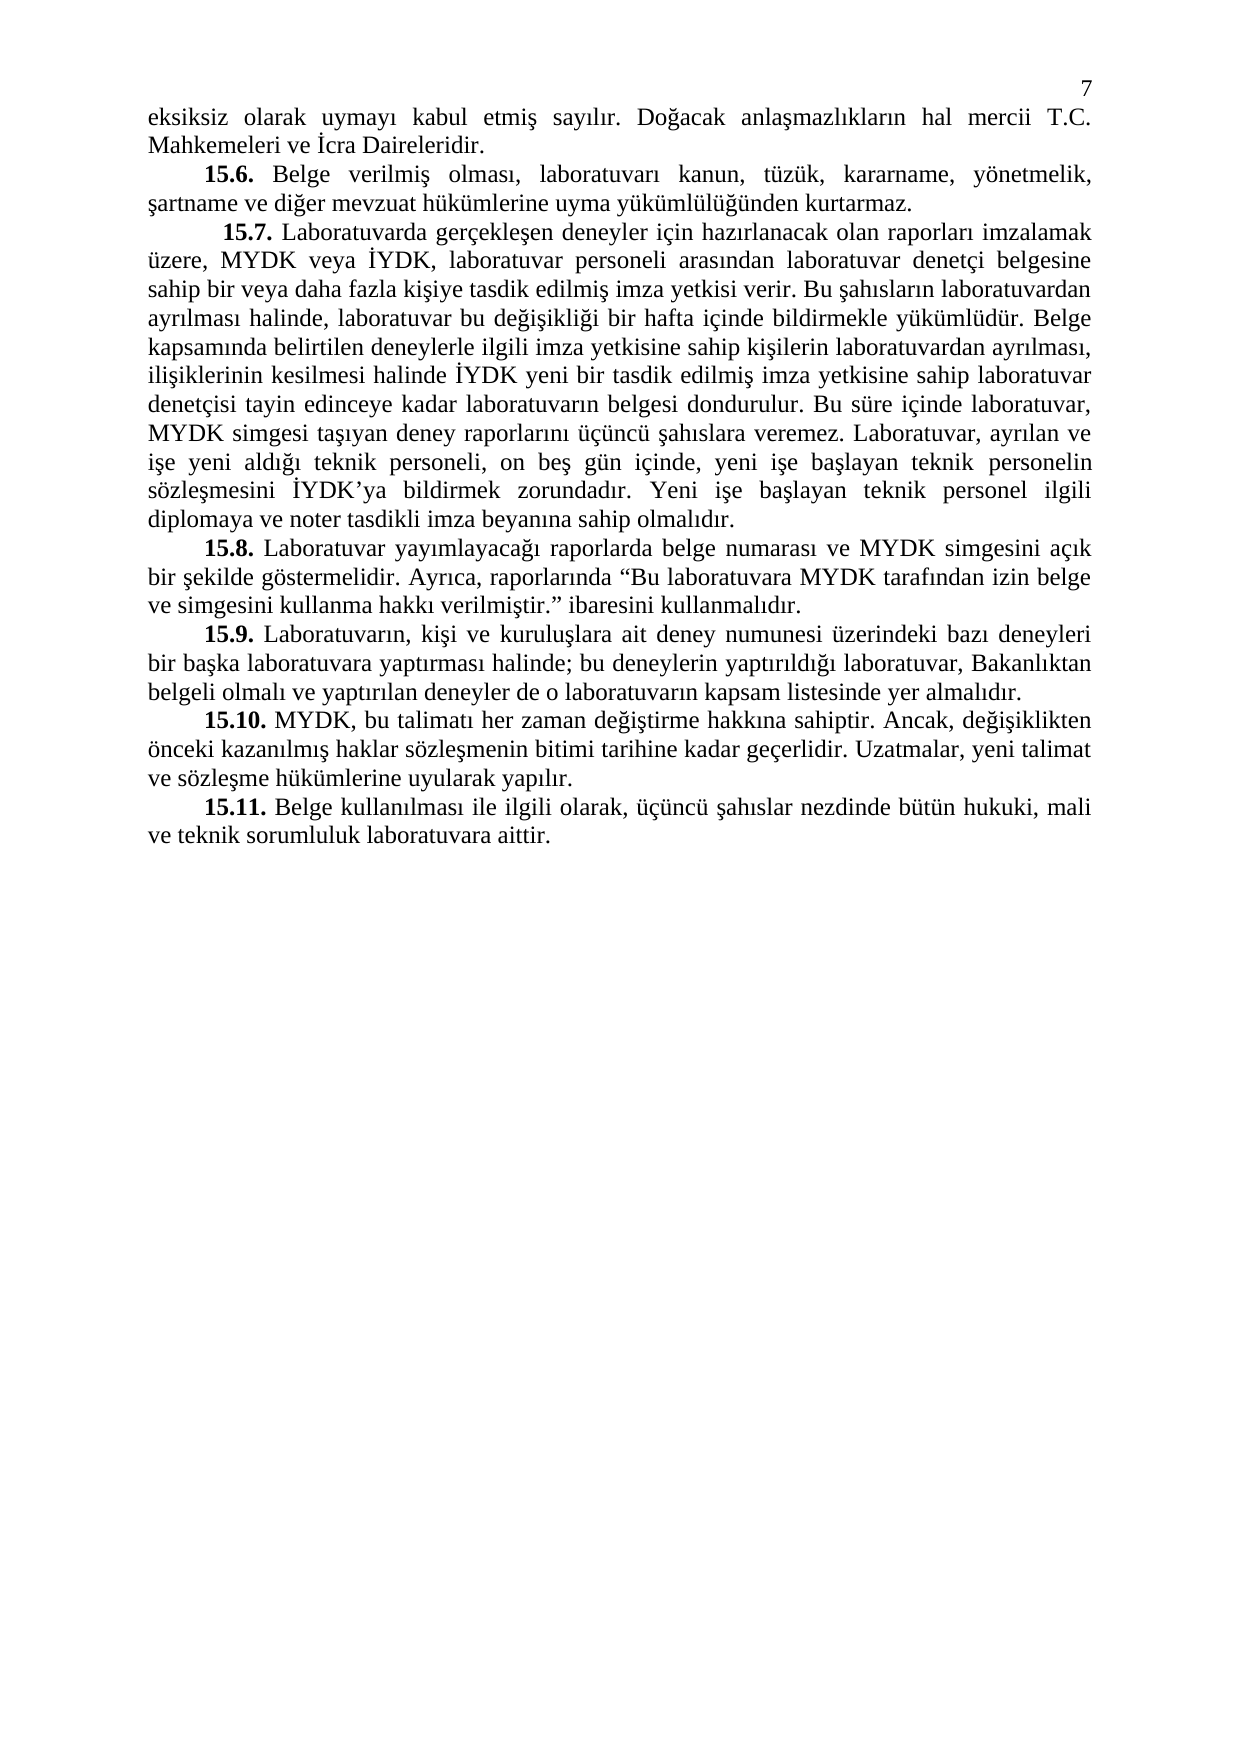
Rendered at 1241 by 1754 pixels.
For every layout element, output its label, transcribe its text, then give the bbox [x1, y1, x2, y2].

text 15.10. MYDK, bu talimatı her zaman değiştirme hakkına sahiptir. Ancak, değişiklikten önceki kazanılmış haklar sözleşmenin bitimi tarihine kadar geçerlidir. Uzatmalar, yeni talimat ve sözleşme hükümlerine uyularak yapılır. [148, 705, 1092, 792]
text 15.6. Belge verilmiş olması, laboratuvarı kanun, tüzük, kararname, yönetmelik, şartname ve diğer mevzuat hükümlerine uyma yükümlülüğünden kurtarmaz. [148, 159, 1092, 217]
text eksiksiz olarak uymayı kabul etmiş sayılır. Doğacak anlaşmazlıkların hal mercii T.C. Mahkemeleri ve İcra Daireleridir. [148, 101, 1092, 159]
text 15.11. Belge kullanılması ile ilgili olarak, üçüncü şahıslar nezdinde bütün hukuki, mali ve teknik sorumluluk laboratuvara aittir. [148, 792, 1092, 849]
text 15.9. Laboratuvarın, kişi ve kuruluşlara ait deney numunesi üzerindeki bazı deneyleri bir başka laboratuvara yaptırması halinde; bu deneylerin yaptırıldığı laboratuvar, Bakanlıktan belgeli olmalı ve yaptırılan deneyler de o laboratuvarın kapsam listesinde yer almalıdır. [148, 619, 1092, 705]
text 15.7. Laboratuvarda gerçekleşen deneyler için hazırlanacak olan raporları imzalamak üzere, MYDK veya İYDK, laboratuvar personeli arasından laboratuvar denetçi belgesine sahip bir veya daha fazla kişiye tasdik edilmiş imza yetkisi verir. Bu şahısların laboratuvardan ayrılması halinde, laboratuvar bu değişikliği bir hafta içinde bildirmekle yükümlüdür. Belge kapsamında belirtilen deneylerle ilgili imza yetkisine sahip kişilerin laboratuvardan ayrılması, ilişiklerinin kesilmesi halinde İYDK yeni bir tasdik edilmiş imza yetkisine sahip laboratuvar denetçisi tayin edinceye kadar laboratuvarın belgesi dondurulur. Bu süre içinde laboratuvar, MYDK simgesi taşıyan deney raporlarını üçüncü şahıslara veremez. Laboratuvar, ayrılan ve işe yeni aldığı teknik personeli, on beş gün içinde, yeni işe başlayan teknik personelin sözleşmesini İYDK’ya bildirmek zorundadır. Yeni işe başlayan teknik personel ilgili diplomaya ve noter tasdikli imza beyanına sahip olmalıdır. [148, 217, 1092, 533]
text 15.8. Laboratuvar yayımlayacağı raporlarda belge numarası ve MYDK simgesini açık bir şekilde göstermelidir. Ayrıca, raporlarında “Bu laboratuvara MYDK tarafından izin belge ve simgesini kullanma hakkı verilmiştir.” ibaresini kullanmalıdır. [148, 533, 1092, 619]
